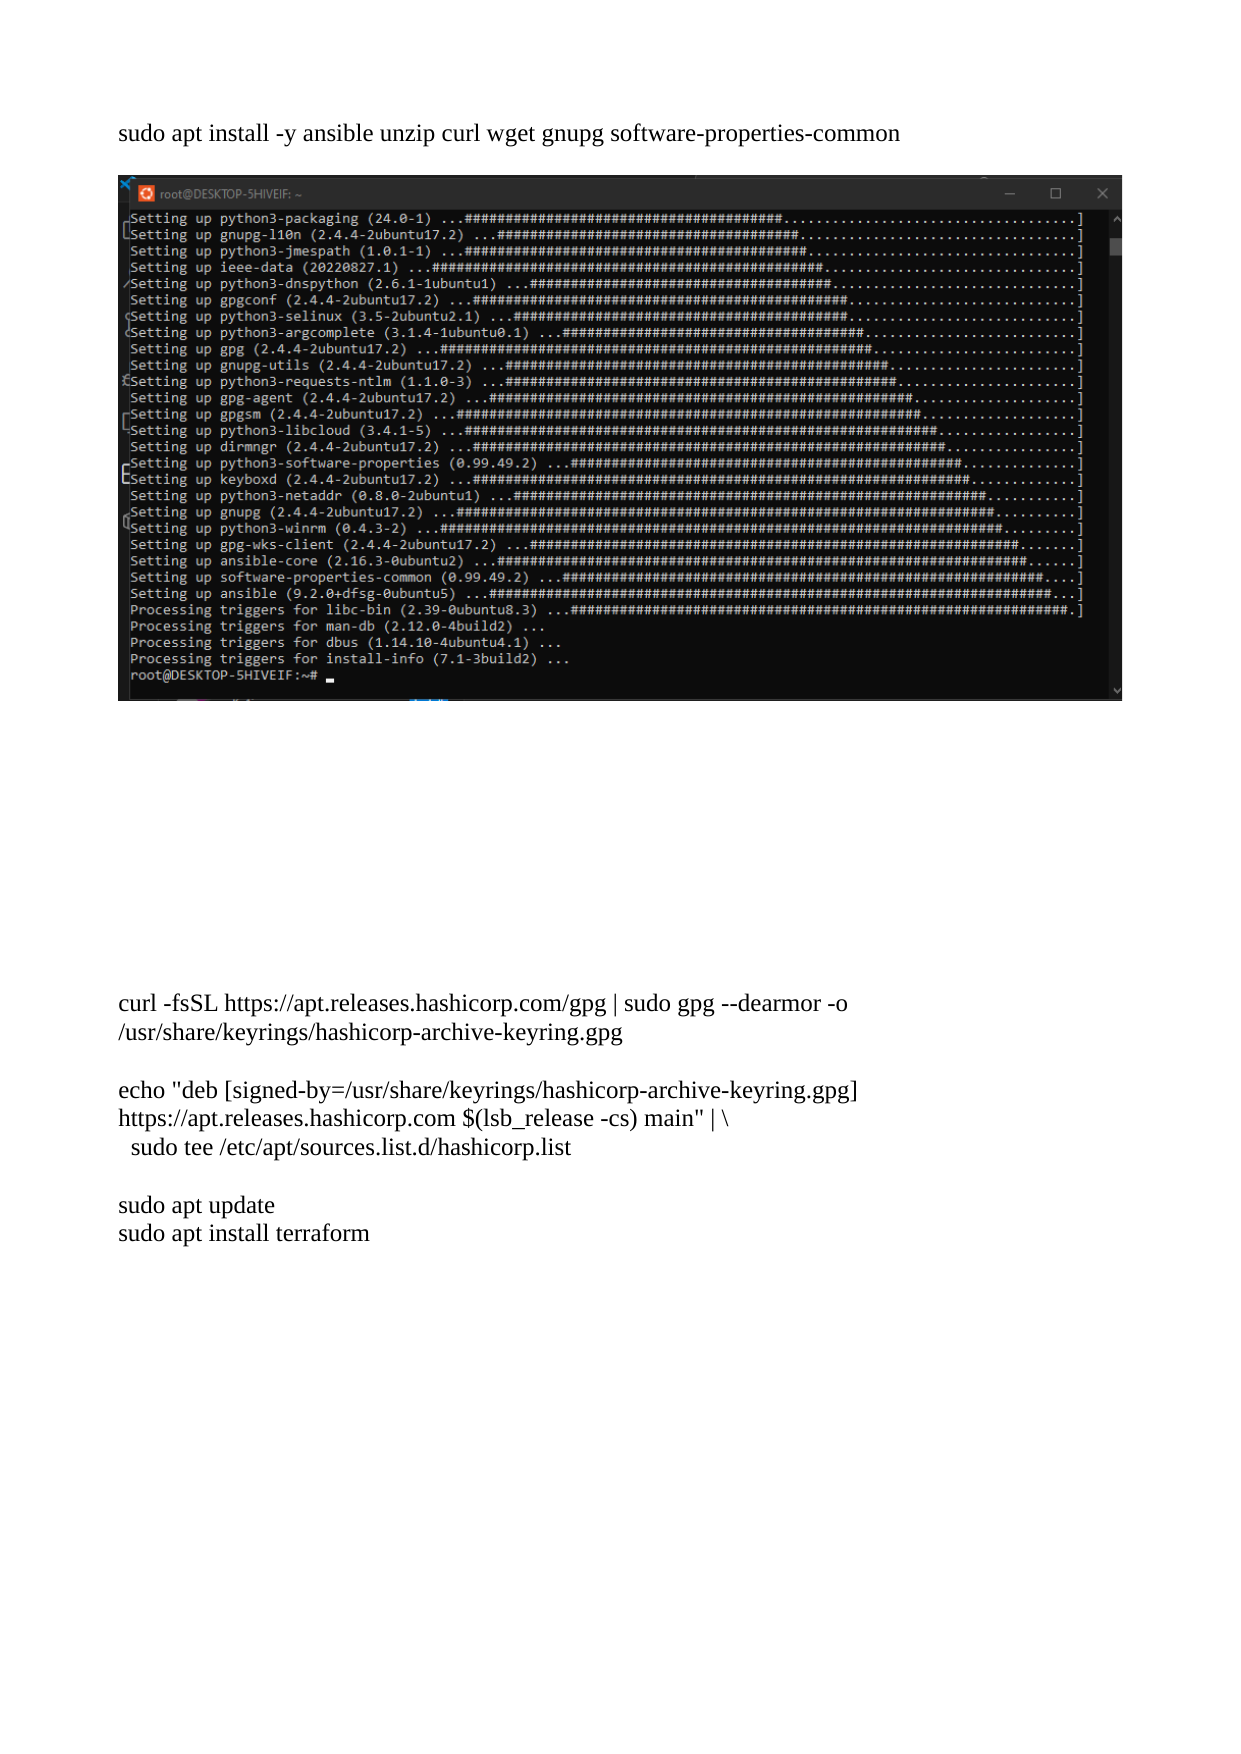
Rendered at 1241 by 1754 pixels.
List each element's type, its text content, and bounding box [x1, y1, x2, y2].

text sudo tee /etc/apt/sources.list.d/hashicorp.list [118, 1132, 1122, 1161]
picture [118, 175, 1123, 701]
text curl -fsSL https://apt.releases.hashicorp.com/gpg | sudo gpg --dearmor -o /usr/share/keyrings/hashicorp-archive-keyring.gpg [118, 988, 1122, 1046]
text sudo apt install terraform [118, 1218, 1122, 1247]
text echo "deb [signed-by=/usr/share/keyrings/hashicorp-archive-keyring.gpg] https://apt.releases.hashicorp.com $(lsb_release -cs) main" | \ [118, 1075, 1122, 1132]
text sudo apt install -y ansible unzip curl wget gnupg software-properties-common [118, 118, 1122, 147]
text sudo apt update [118, 1190, 1122, 1218]
